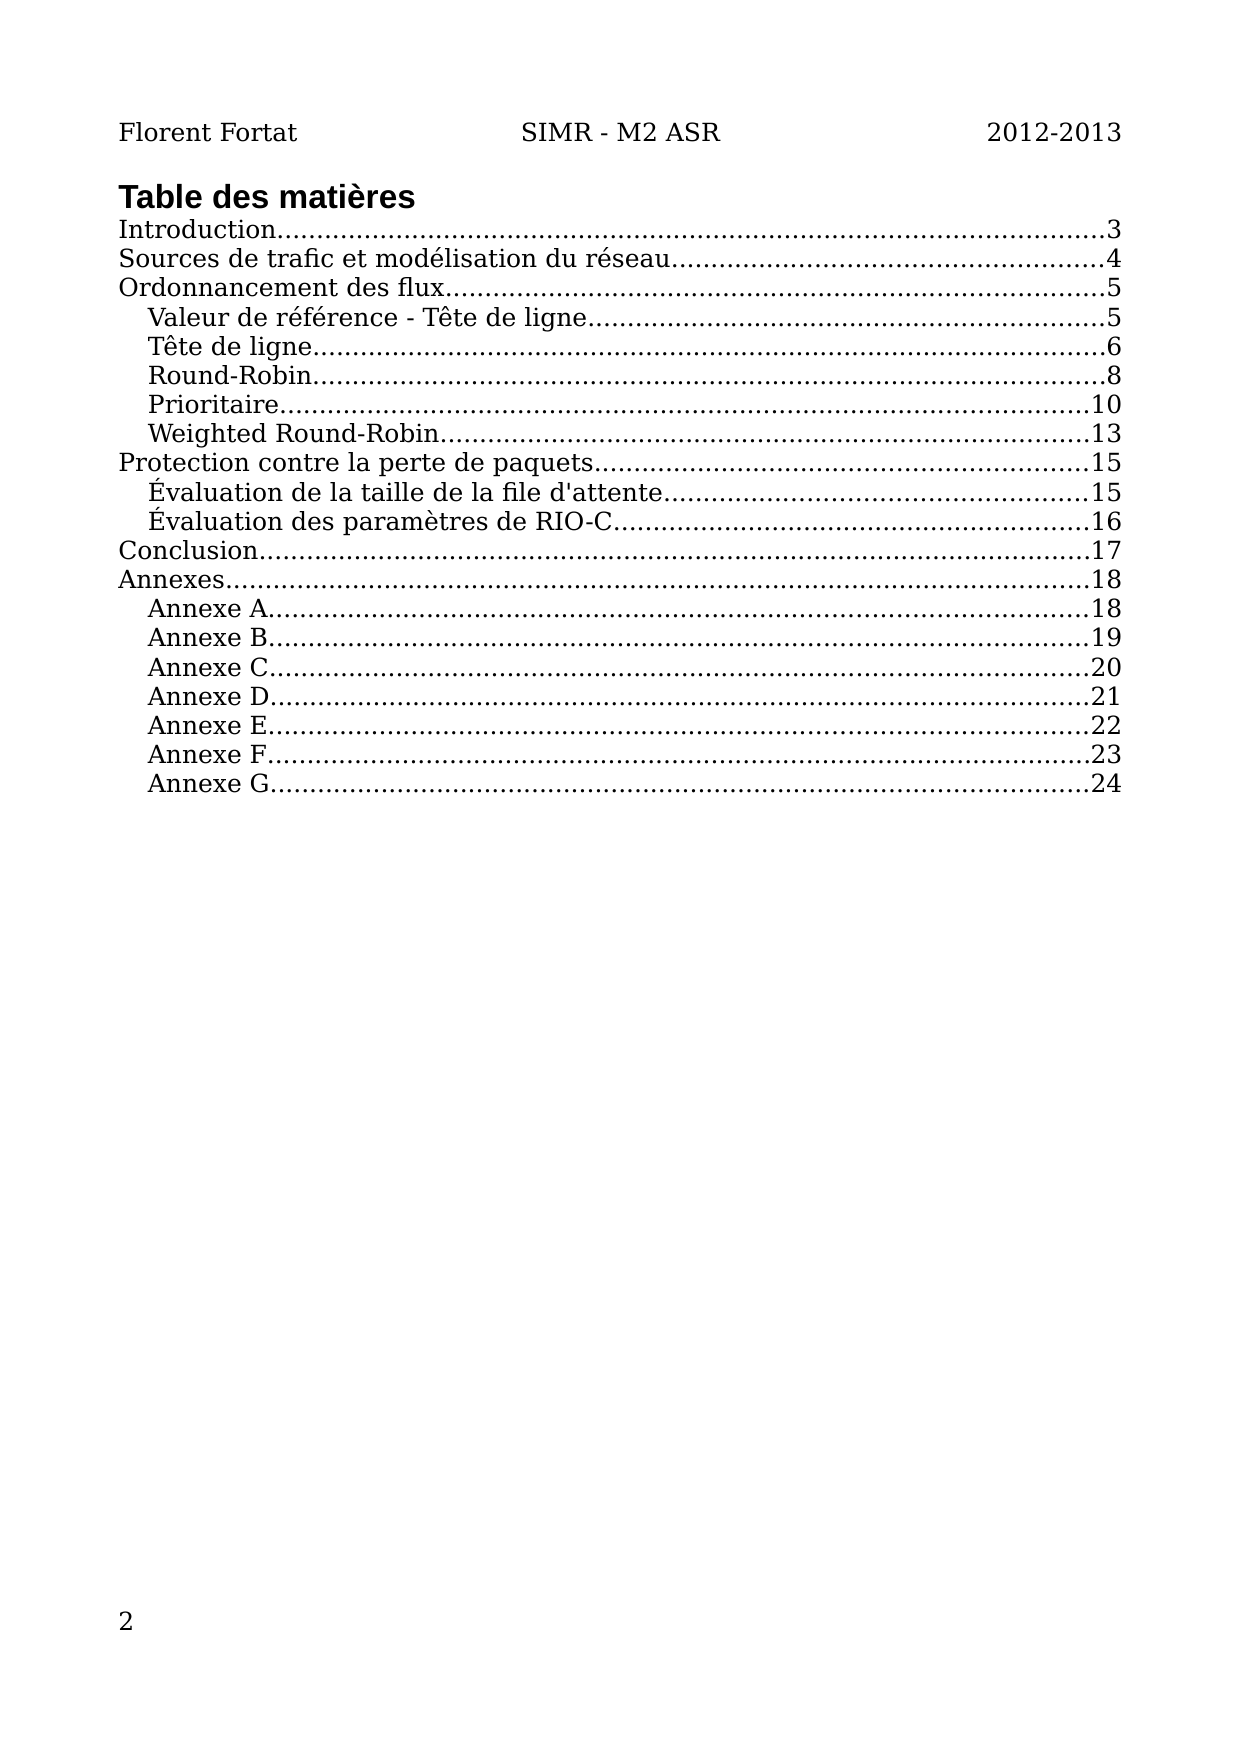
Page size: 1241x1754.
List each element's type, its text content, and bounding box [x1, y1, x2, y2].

text Introduction 3 [118, 215, 1122, 244]
text Protection contre la perte de paquets 15 [118, 448, 1122, 478]
text Ordonnancement des flux 5 [118, 273, 1122, 303]
text Annexe G 24 [148, 769, 1122, 798]
text Annexe E 22 [148, 711, 1122, 740]
text Annexe C 20 [148, 653, 1122, 682]
text Sources de trafic et modélisation du réseau 4 [118, 244, 1122, 273]
text Annexe F 23 [148, 740, 1122, 769]
text Annexe A 18 [148, 594, 1122, 623]
text Évaluation de la taille de la file d'attente 15 [148, 478, 1122, 507]
text Weighted Round-Robin 13 [148, 419, 1122, 448]
text Conclusion 17 [118, 536, 1122, 565]
text Round-Robin 8 [148, 361, 1122, 390]
text Annexe B 19 [148, 623, 1122, 653]
text Annexe D 21 [148, 682, 1122, 711]
text Évaluation des paramètres de RIO-C 16 [148, 507, 1122, 536]
text Annexes 18 [118, 565, 1122, 594]
subtitle Table des matières [118, 177, 1122, 215]
text Valeur de référence - Tête de ligne 5 [148, 303, 1122, 332]
text Prioritaire 10 [148, 390, 1122, 419]
text Tête de ligne 6 [148, 332, 1122, 361]
